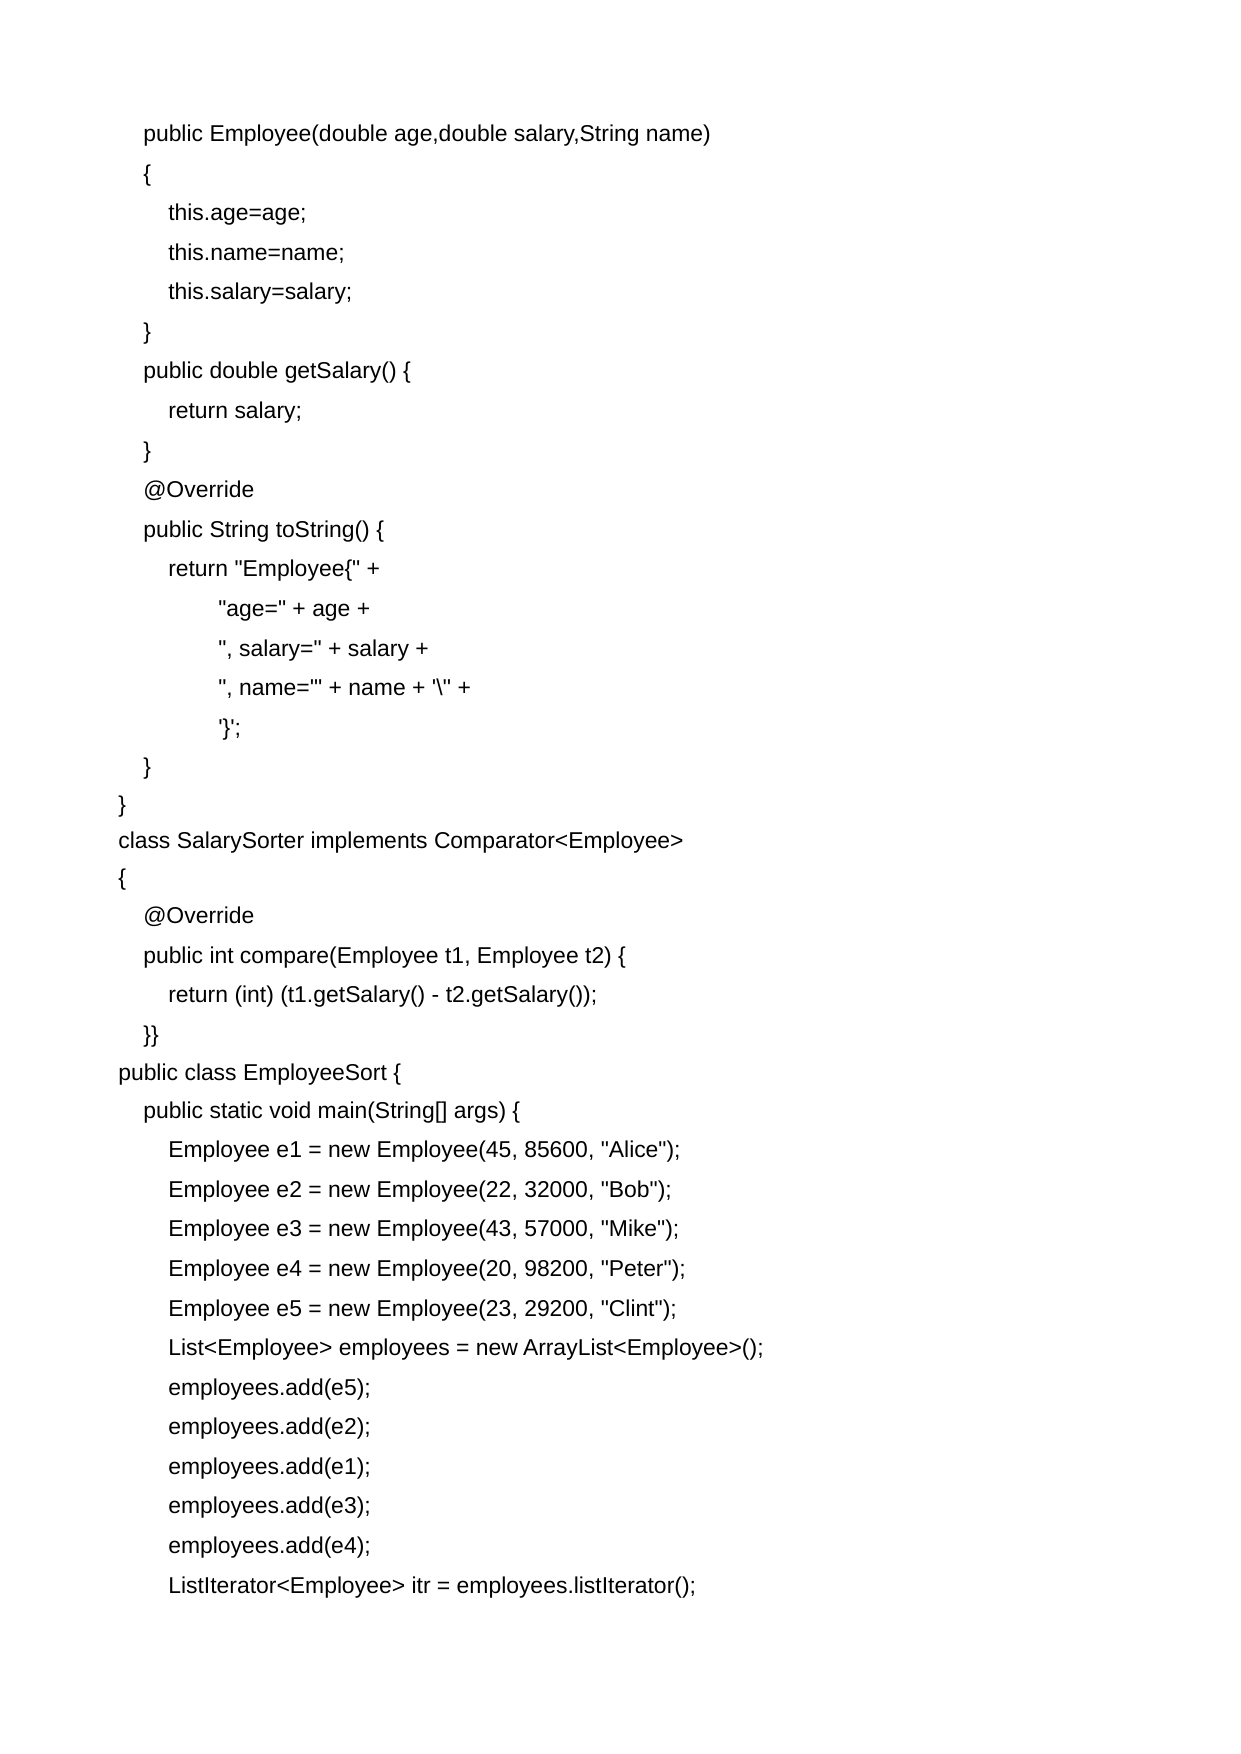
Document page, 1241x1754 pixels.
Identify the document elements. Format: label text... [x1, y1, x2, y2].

text employees.add(e1); [118, 1451, 1122, 1480]
text @Override [118, 900, 1122, 929]
text class SalarySorter implements Comparator<Employee> [118, 827, 1122, 854]
text public int compare(Employee t1, Employee t2) { [118, 940, 1122, 968]
text } [118, 791, 1122, 817]
text } [118, 435, 1122, 463]
text employees.add(e2); [118, 1411, 1122, 1440]
text return "Employee{" + [118, 553, 1122, 582]
text { [118, 864, 1122, 890]
text "age=" + age + [118, 593, 1122, 622]
text Employee e5 = new Employee(23, 29200, "Clint"); [118, 1293, 1122, 1321]
text { [118, 158, 1122, 186]
text employees.add(e4); [118, 1530, 1122, 1559]
text this.name=name; [118, 237, 1122, 266]
text this.salary=salary; [118, 276, 1122, 305]
text Employee e3 = new Employee(43, 57000, "Mike"); [118, 1213, 1122, 1242]
text Employee e1 = new Employee(45, 85600, "Alice"); [118, 1134, 1122, 1163]
text }} [118, 1019, 1122, 1048]
text public Employee(double age,double salary,String name) [118, 118, 1122, 147]
text return salary; [118, 395, 1122, 424]
text ", name='" + name + '\'' + [118, 672, 1122, 701]
text public class EmployeeSort { [118, 1058, 1122, 1085]
text this.age=age; [118, 197, 1122, 226]
text Employee e2 = new Employee(22, 32000, "Bob"); [118, 1174, 1122, 1203]
text @Override [118, 474, 1122, 503]
text employees.add(e3); [118, 1491, 1122, 1519]
text Employee e4 = new Employee(20, 98200, "Peter"); [118, 1253, 1122, 1282]
text public double getSalary() { [118, 356, 1122, 384]
text ", salary=" + salary + [118, 633, 1122, 661]
text return (int) (t1.getSalary() - t2.getSalary()); [118, 979, 1122, 1008]
text ListIterator<Employee> itr = employees.listIterator(); [118, 1570, 1122, 1598]
text List<Employee> employees = new ArrayList<Employee>(); [118, 1332, 1122, 1361]
text '}'; [118, 712, 1122, 741]
text public String toString() { [118, 514, 1122, 543]
text employees.add(e5); [118, 1372, 1122, 1401]
text public static void main(String[] args) { [118, 1095, 1122, 1123]
text } [118, 751, 1122, 780]
text } [118, 316, 1122, 345]
